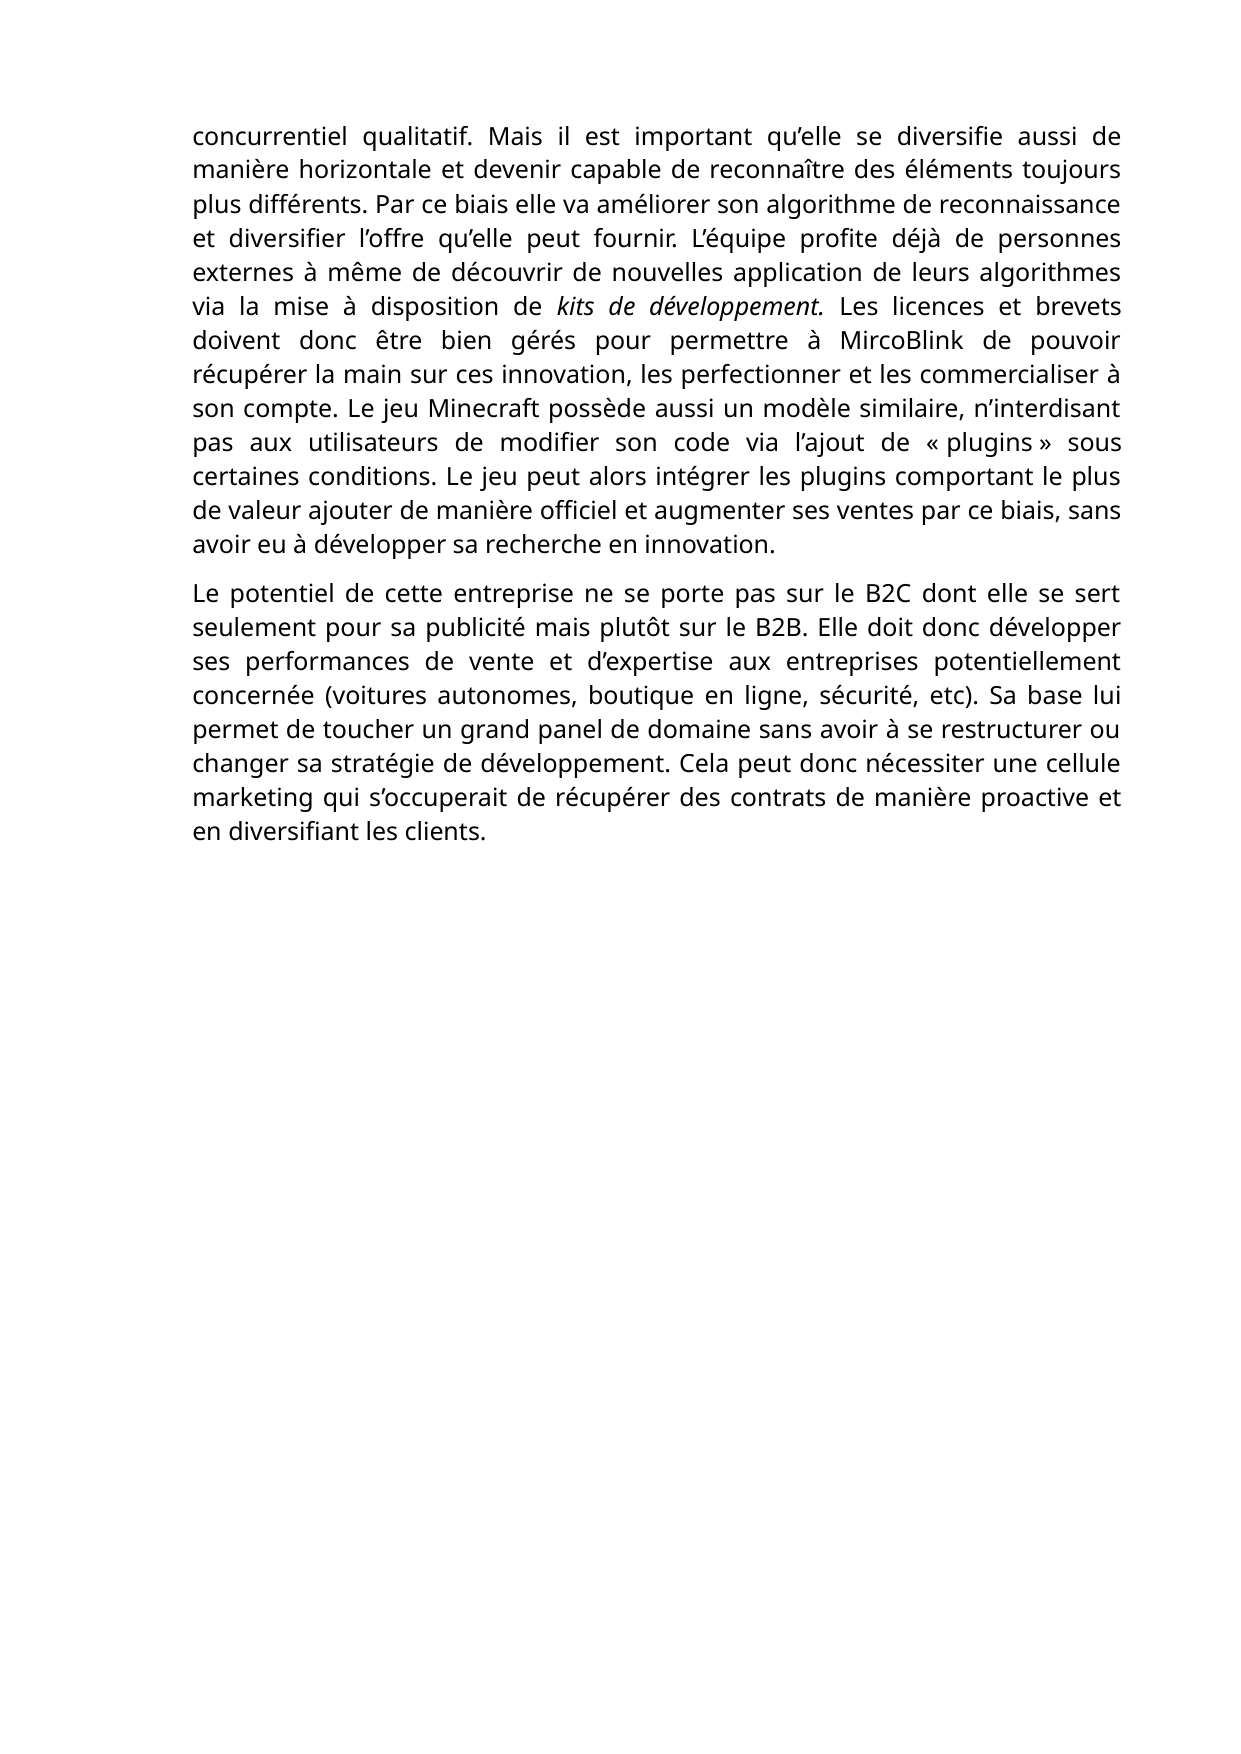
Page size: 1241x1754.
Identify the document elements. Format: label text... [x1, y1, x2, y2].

text concurrentiel qualitatif. Mais il est important qu’elle se diversifie aussi de manière horizontale et devenir capable de reconnaître des éléments toujours plus différents. Par ce biais elle va améliorer son algorithme de reconnaissance et diversifier l’offre qu’elle peut fournir. L’équipe profite déjà de personnes externes à même de découvrir de nouvelles application de leurs algorithmes via la mise à disposition de kits de développement. Les licences et brevets doivent donc être bien gérés pour permettre à MircoBlink de pouvoir récupérer la main sur ces innovation, les perfectionner et les commercialiser à son compte. Le jeu Minecraft possède aussi un modèle similaire, n’interdisant pas aux utilisateurs de modifier son code via l’ajout de « plugins » sous certaines conditions. Le jeu peut alors intégrer les plugins comportant le plus de valeur ajouter de manière officiel et augmenter ses ventes par ce biais, sans avoir eu à développer sa recherche en innovation. [192, 118, 1122, 561]
text Le potentiel de cette entreprise ne se porte pas sur le B2C dont elle se sert seulement pour sa publicité mais plutôt sur le B2B. Elle doit donc développer ses performances de vente et d’expertise aux entreprises potentiellement concernée (voitures autonomes, boutique en ligne, sécurité, etc). Sa base lui permet de toucher un grand panel de domaine sans avoir à se restructurer ou changer sa stratégie de développement. Cela peut donc nécessiter une cellule marketing qui s’occuperait de récupérer des contrats de manière proactive et en diversifiant les clients. [192, 576, 1122, 848]
